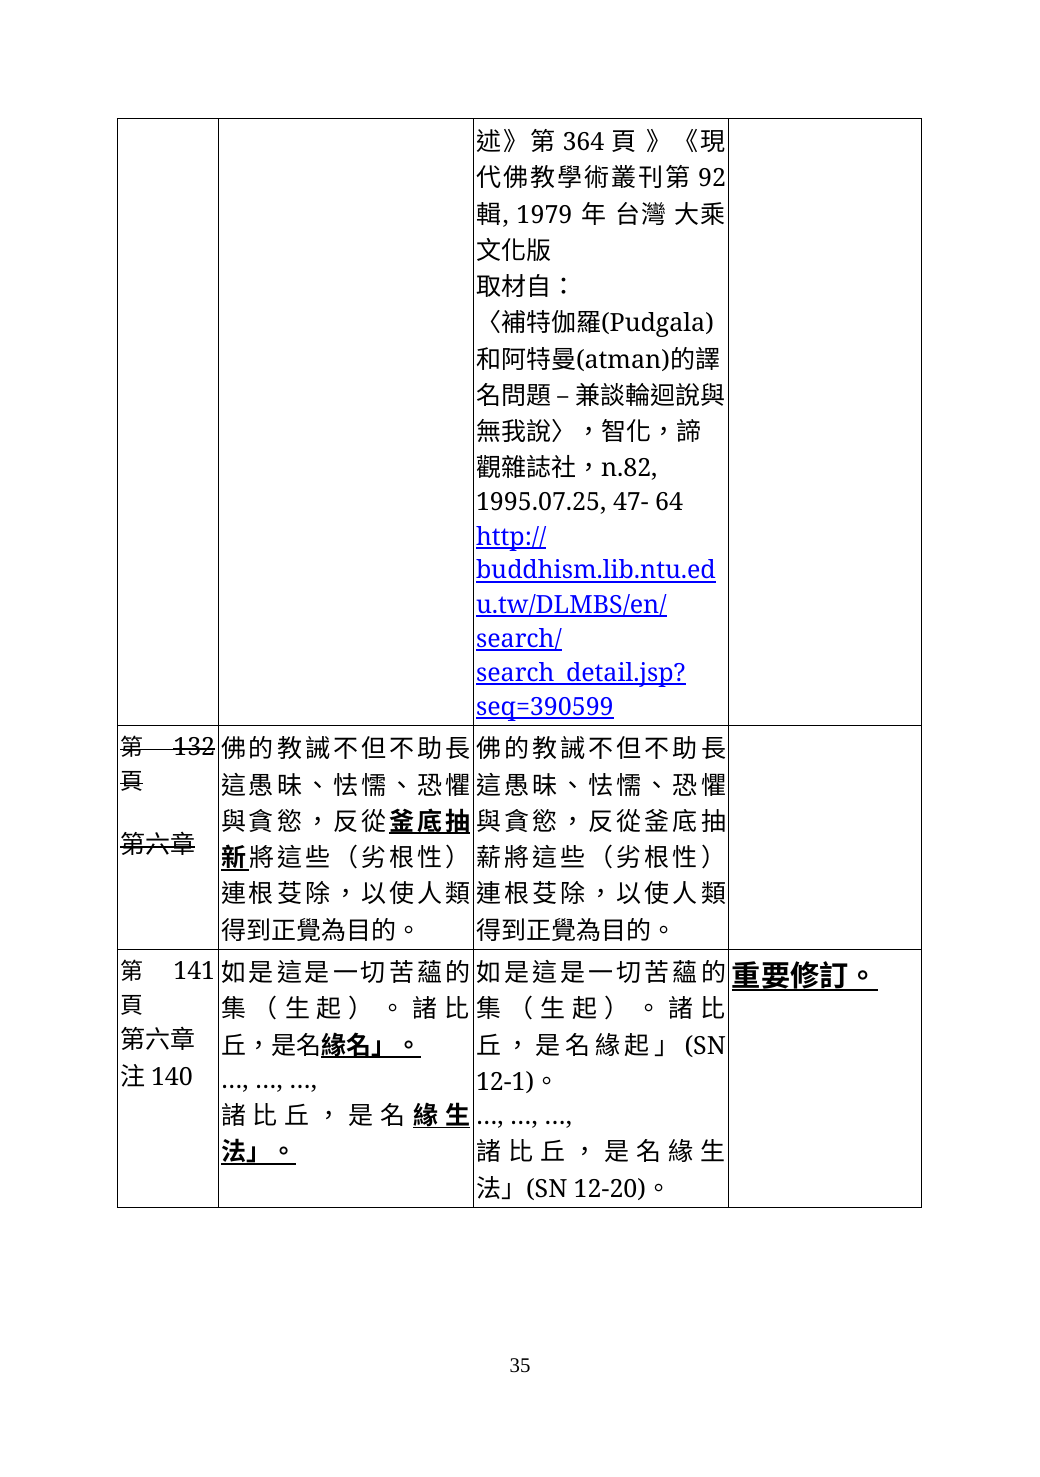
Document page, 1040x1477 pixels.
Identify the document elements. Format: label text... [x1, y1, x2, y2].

table_cell [729, 726, 921, 949]
table_cell [729, 119, 921, 725]
table_cell 第141頁 第六章 注 140 [118, 950, 218, 1207]
table_cell 第132頁 第六章 [118, 726, 218, 949]
table_cell 重要修訂。 [729, 950, 921, 1207]
table_cell [219, 119, 473, 725]
table_cell 佛的教誡不但不助長這愚昧、怯懦、恐懼與貪慾，反從釜底抽新將這些（劣根性）連根芟除，以使人類得到正覺為目的。 [219, 726, 473, 949]
table_cell 述》第364頁 》《現代佛教學術叢刊第92輯, 1979 年 台灣 大乘文化版 取材自： 〈補特伽羅(Pudgala)和阿特曼(atman)的譯名問題 – 兼談輪迴說與無我說〉，智化，諦觀雜誌社，n.82, 1995.07.25, 47- 64 http://buddhism.lib.ntu.edu.tw/DLMBS/en/search/search_detail.jsp?seq=390599 [474, 119, 728, 725]
table_cell [118, 119, 218, 725]
table_cell 如是這是一切苦蘊的集（生起）。諸比丘，是名緣起」(SN 12-1)。 …, …, …, 諸比丘，是名緣生法」(SN 12-20)。 [474, 950, 728, 1207]
table_cell 佛的教誡不但不助長這愚昧、怯懦、恐懼與貪慾，反從釜底抽薪將這些（劣根性）連根芟除，以使人類得到正覺為目的。 [474, 726, 728, 949]
table_cell 如是這是一切苦蘊的集（生起）。諸比丘，是名緣名」。 …, …, …, 諸比丘，是名緣生法」。 [219, 950, 473, 1207]
